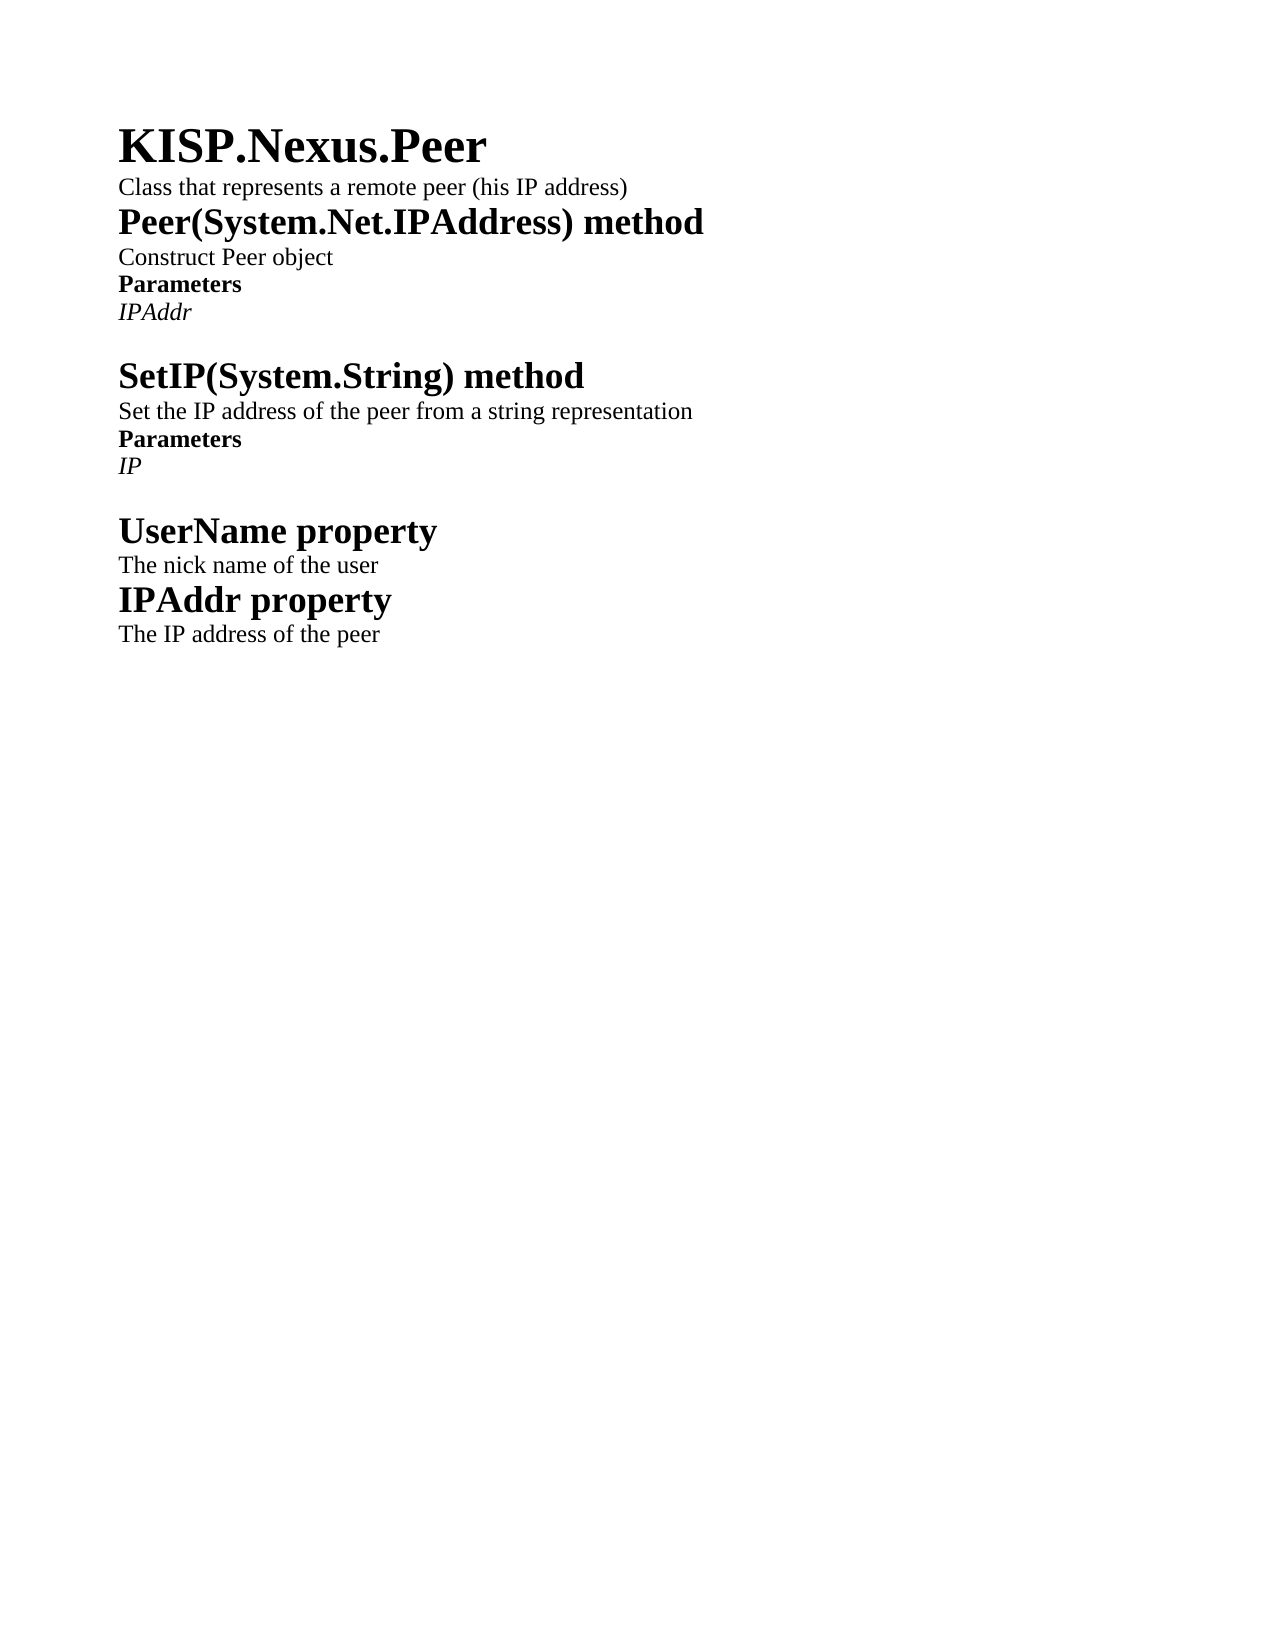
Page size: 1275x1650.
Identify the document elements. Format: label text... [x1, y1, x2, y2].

subtitle Parameters [118, 271, 1157, 298]
subtitle UserName property [118, 509, 1157, 551]
subtitle SetIP(System.String) method [118, 355, 1157, 397]
text Class that represents a remote peer (his IP address) [118, 173, 1157, 201]
subtitle IP [118, 452, 1157, 480]
text Construct Peer object [118, 243, 1157, 271]
subtitle Parameters [118, 425, 1157, 452]
subtitle IPAddr [118, 298, 1157, 326]
subtitle Peer(System.Net.IPAddress) method [118, 201, 1157, 243]
text The IP address of the peer [118, 620, 1157, 648]
text The nick name of the user [118, 551, 1157, 579]
text Set the IP address of the peer from a string representation [118, 397, 1157, 425]
subtitle IPAddr property [118, 579, 1157, 620]
subtitle KISP.Nexus.Peer [118, 118, 1157, 173]
